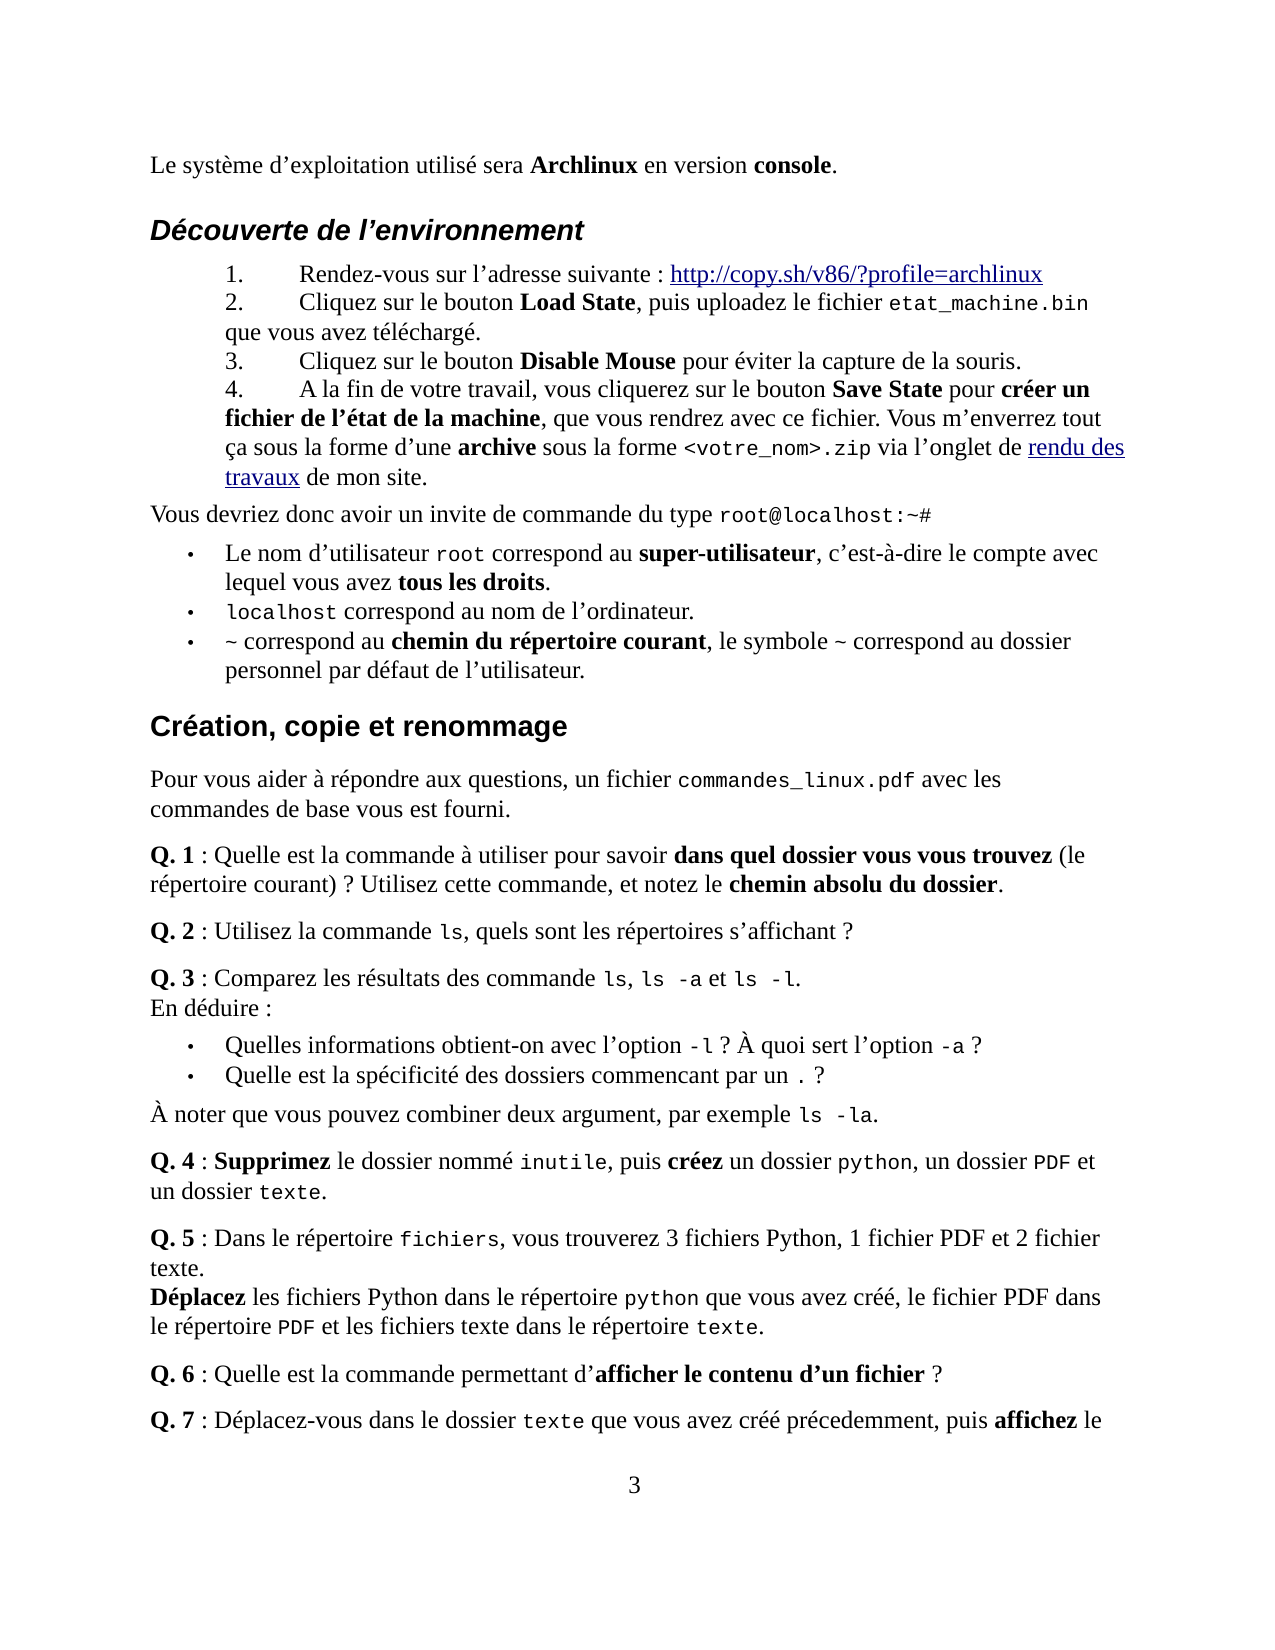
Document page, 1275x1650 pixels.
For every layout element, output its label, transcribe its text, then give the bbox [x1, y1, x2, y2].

text Q. 3 : Comparez les résultats des commande ls, ls -a et ls -l. En déduire : [150, 963, 1125, 1022]
text Pour vous aider à répondre aux questions, un fichier commandes_linux.pdf avec les commandes de base vous est fourni. [150, 764, 1125, 822]
text Q. 2 : Utilisez la commande ls, quels sont les répertoires s’affichant ? [150, 916, 1125, 945]
subtitle Découverte de l’environnement [150, 213, 1125, 246]
list Cliquez sur le bouton Disable Mouse pour éviter la capture de la souris. [225, 346, 1125, 374]
list Rendez-vous sur l’adresse suivante : http://copy.sh/v86/?profile=archlinux [225, 259, 1125, 287]
text À noter que vous pouvez combiner deux argument, par exemple ls -la. [150, 1099, 1125, 1128]
list ~ correspond au chemin du répertoire courant, le symbole ~ correspond au dossier personnel par défaut de l’utilisateur. [187, 626, 1125, 684]
list Quelles informations obtient-on avec l’option -l ? À quoi sert l’option -a ? [187, 1031, 1125, 1060]
text Q. 5 : Dans le répertoire fichiers, vous trouverez 3 fichiers Python, 1 fichier PDF et 2 fichier texte. Déplacez les fichiers Python dans le répertoire python que vous avez créé, le fichier PDF dans le répertoire PDF et les fichiers texte dans le répertoire texte. [150, 1223, 1125, 1341]
list A la fin de votre travail, vous cliquerez sur le bouton Save State pour créer un fichier de l’état de la machine, que vous rendrez avec ce fichier. Vous m’enverrez tout ça sous la forme d’une archive sous la forme <votre_nom>.zip via l’onglet de rendu des travaux de mon site. [225, 374, 1125, 490]
list Cliquez sur le bouton Load State, puis uploadez le fichier etat_machine.bin que vous avez téléchargé. [225, 287, 1125, 346]
text Q. 7 : Déplacez-vous dans le dossier texte que vous avez créé précedemment, puis affichez le [150, 1405, 1125, 1435]
list Le nom d’utilisateur root correspond au super-utilisateur, c’est-à-dire le compte avec lequel vous avez tous les droits. [187, 538, 1125, 596]
text Q. 4 : Supprimez le dossier nommé inutile, puis créez un dossier python, un dossier PDF et un dossier texte. [150, 1146, 1125, 1205]
text Le système d’exploitation utilisé sera Archlinux en version console. [150, 150, 1125, 179]
text Q. 1 : Quelle est la commande à utiliser pour savoir dans quel dossier vous vous trouvez (le répertoire courant) ? Utilisez cette commande, et notez le chemin absolu du dossier. [150, 840, 1125, 898]
text Q. 6 : Quelle est la commande permettant d’afficher le contenu d’un fichier ? [150, 1359, 1125, 1387]
list Quelle est la spécificité des dossiers commencant par un . ? [187, 1060, 1125, 1090]
list localhost correspond au nom de l’ordinateur. [187, 596, 1125, 626]
text Vous devriez donc avoir un invite de commande du type root@localhost:~# [150, 499, 1125, 529]
subtitle Création, copie et renommage [150, 709, 1125, 743]
